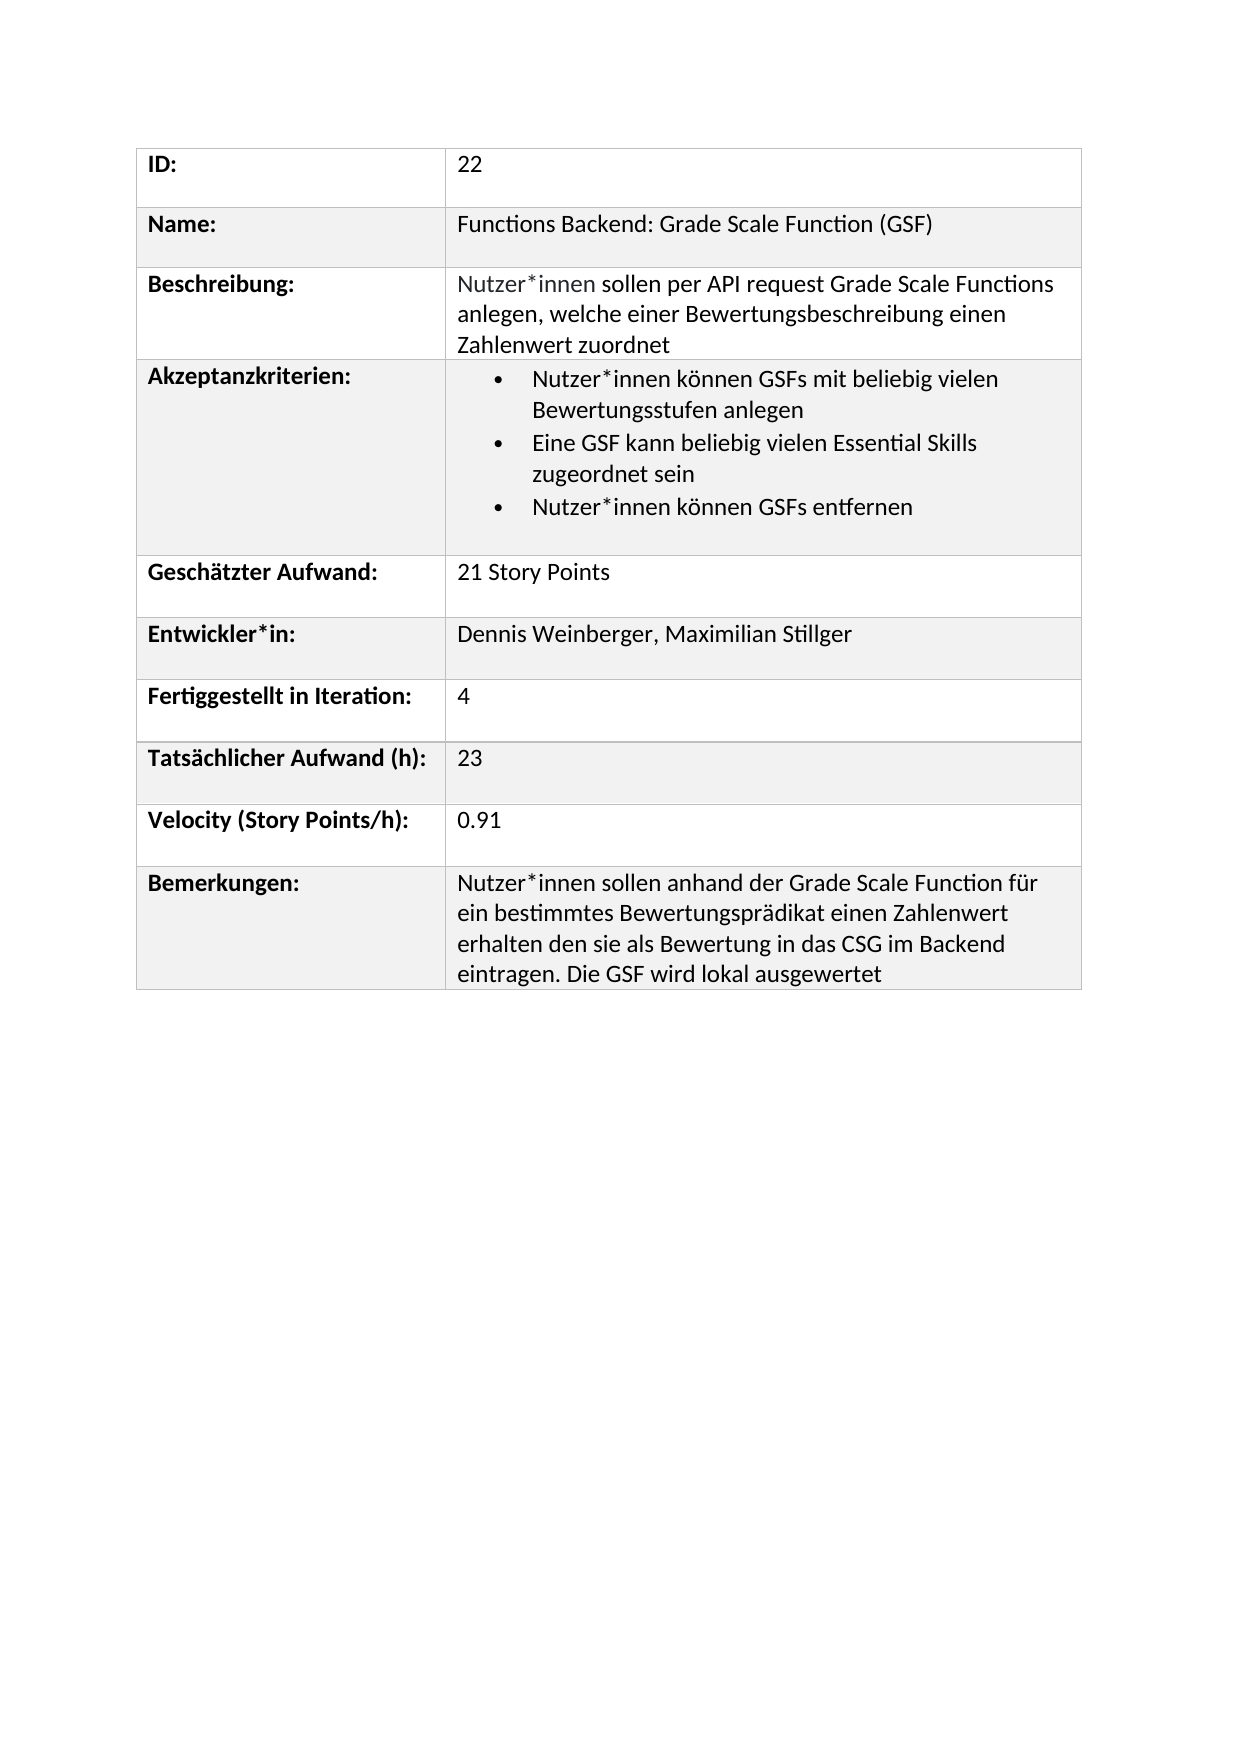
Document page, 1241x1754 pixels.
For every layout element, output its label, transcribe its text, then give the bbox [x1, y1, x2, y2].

table_cell 4 [446, 680, 1081, 741]
table_cell Velocity (Story Points/h): [137, 805, 445, 866]
table_cell 23 [446, 743, 1081, 803]
table_cell Tatsächlicher Aufwand (h): [137, 743, 445, 803]
table_cell Beschreibung: [137, 268, 445, 359]
table_cell Akzeptanzkriterien: [137, 360, 445, 555]
table_cell Nutzer*innen können GSFs mit beliebig vielen Bewertungsstufen anlegen Eine GSF kann beliebig vielen Essential Skills zugeordnet sein Nutzer*innen können GSFs entfernen [446, 360, 1081, 555]
table_cell Geschätzter Aufwand: [137, 556, 445, 617]
table_cell Nutzer*innen sollen anhand der Grade Scale Function für ein bestimmtes Bewertungsprädikat einen Zahlenwert erhalten den sie als Bewertung in das CSG im Backend eintragen. Die GSF wird lokal ausgewertet [446, 867, 1081, 989]
table_cell 0.91 [446, 805, 1081, 866]
table_cell Nutzer*innen sollen per API request Grade Scale Functions anlegen, welche einer Bewertungsbeschreibung einen Zahlenwert zuordnet [446, 268, 1081, 359]
table_cell Fertiggestellt in Iteration: [137, 680, 445, 741]
table_cell 21 Story Points [446, 556, 1081, 617]
table_cell Bemerkungen: [137, 867, 445, 989]
table_cell Dennis Weinberger, Maximilian Stillger [446, 618, 1081, 679]
table_cell Entwickler*in: [137, 618, 445, 679]
table_header 22 [446, 149, 1081, 207]
table_cell Functions Backend: Grade Scale Function (GSF) [446, 208, 1081, 267]
table_cell Name: [137, 208, 445, 267]
table_header ID: [137, 149, 445, 207]
